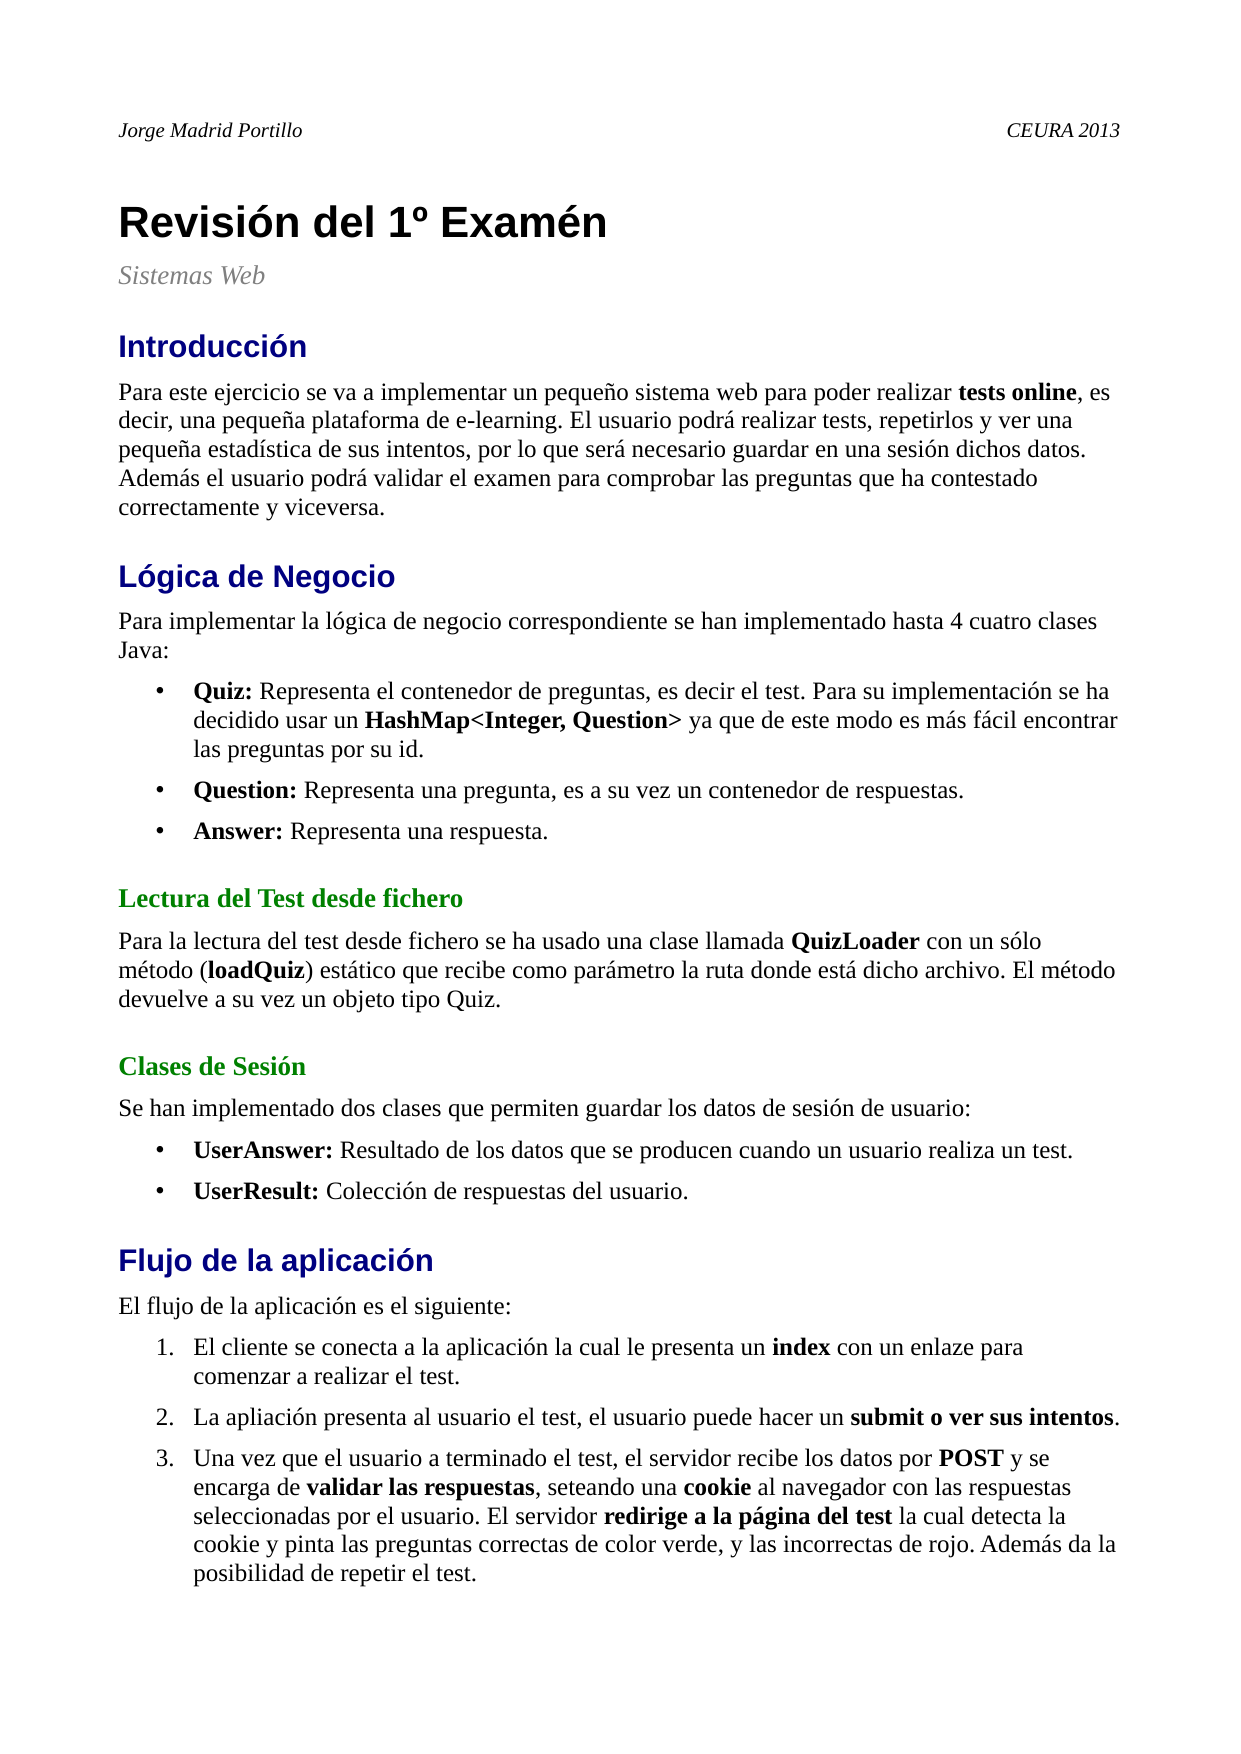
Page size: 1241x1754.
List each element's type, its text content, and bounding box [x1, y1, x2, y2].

list UserAnswer: Resultado de los datos que se producen cuando un usuario realiza un test. [156, 1135, 1122, 1163]
subtitle Revisión del 1º Examén [118, 197, 1122, 247]
text Se han implementado dos clases que permiten guardar los datos de sesión de usuario: [118, 1093, 1122, 1122]
list Answer: Representa una respuesta. [156, 816, 1122, 845]
text Para este ejercicio se va a implementar un pequeño sistema web para poder realizar tests online, es decir, una pequeña plataforma de e-learning. El usuario podrá realizar tests, repetirlos y ver una pequeña estadística de sus intentos, por lo que será necesario guardar en una sesión dichos datos. Además el usuario podrá validar el examen para comprobar las preguntas que ha contestado correctamente y viceversa. [118, 377, 1122, 520]
list UserResult: Colección de respuestas del usuario. [156, 1176, 1122, 1205]
list Question: Representa una pregunta, es a su vez un contenedor de respuestas. [156, 775, 1122, 804]
subtitle Clases de Sesión [118, 1050, 1122, 1081]
text Para implementar la lógica de negocio correspondiente se han implementado hasta 4 cuatro clases Java: [118, 606, 1122, 664]
list Una vez que el usuario a terminado el test, el servidor recibe los datos por POST y se encarga de validar las respuestas, seteando una cookie al navegador con las respuestas seleccionadas por el usuario. El servidor redirige a la página del test la cual detecta la cookie y pinta las preguntas correctas de color verde, y las incorrectas de rojo. Además da la posibilidad de repetir el test. [156, 1443, 1122, 1587]
subtitle Lectura del Test desde fichero [118, 882, 1122, 914]
subtitle Lógica de Negocio [118, 558, 1122, 594]
text El flujo de la aplicación es el siguiente: [118, 1291, 1122, 1319]
text Para la lectura del test desde fichero se ha usado una clase llamada QuizLoader con un sólo método (loadQuiz) estático que recibe como parámetro la ruta donde está dicho archivo. El método devuelve a su vez un objeto tipo Quiz. [118, 926, 1122, 1012]
list Quiz: Representa el contenedor de preguntas, es decir el test. Para su implementación se ha decidido usar un HashMap<Integer, Question> ya que de este modo es más fácil encontrar las preguntas por su id. [156, 676, 1122, 762]
subtitle Flujo de la aplicación [118, 1242, 1122, 1278]
subtitle Introducción [118, 328, 1122, 364]
list La apliación presenta al usuario el test, el usuario puede hacer un submit o ver sus intentos. [156, 1402, 1122, 1431]
text Sistemas Web [118, 259, 1122, 291]
list El cliente se conecta a la aplicación la cual le presenta un index con un enlaze para comenzar a realizar el test. [156, 1332, 1122, 1389]
